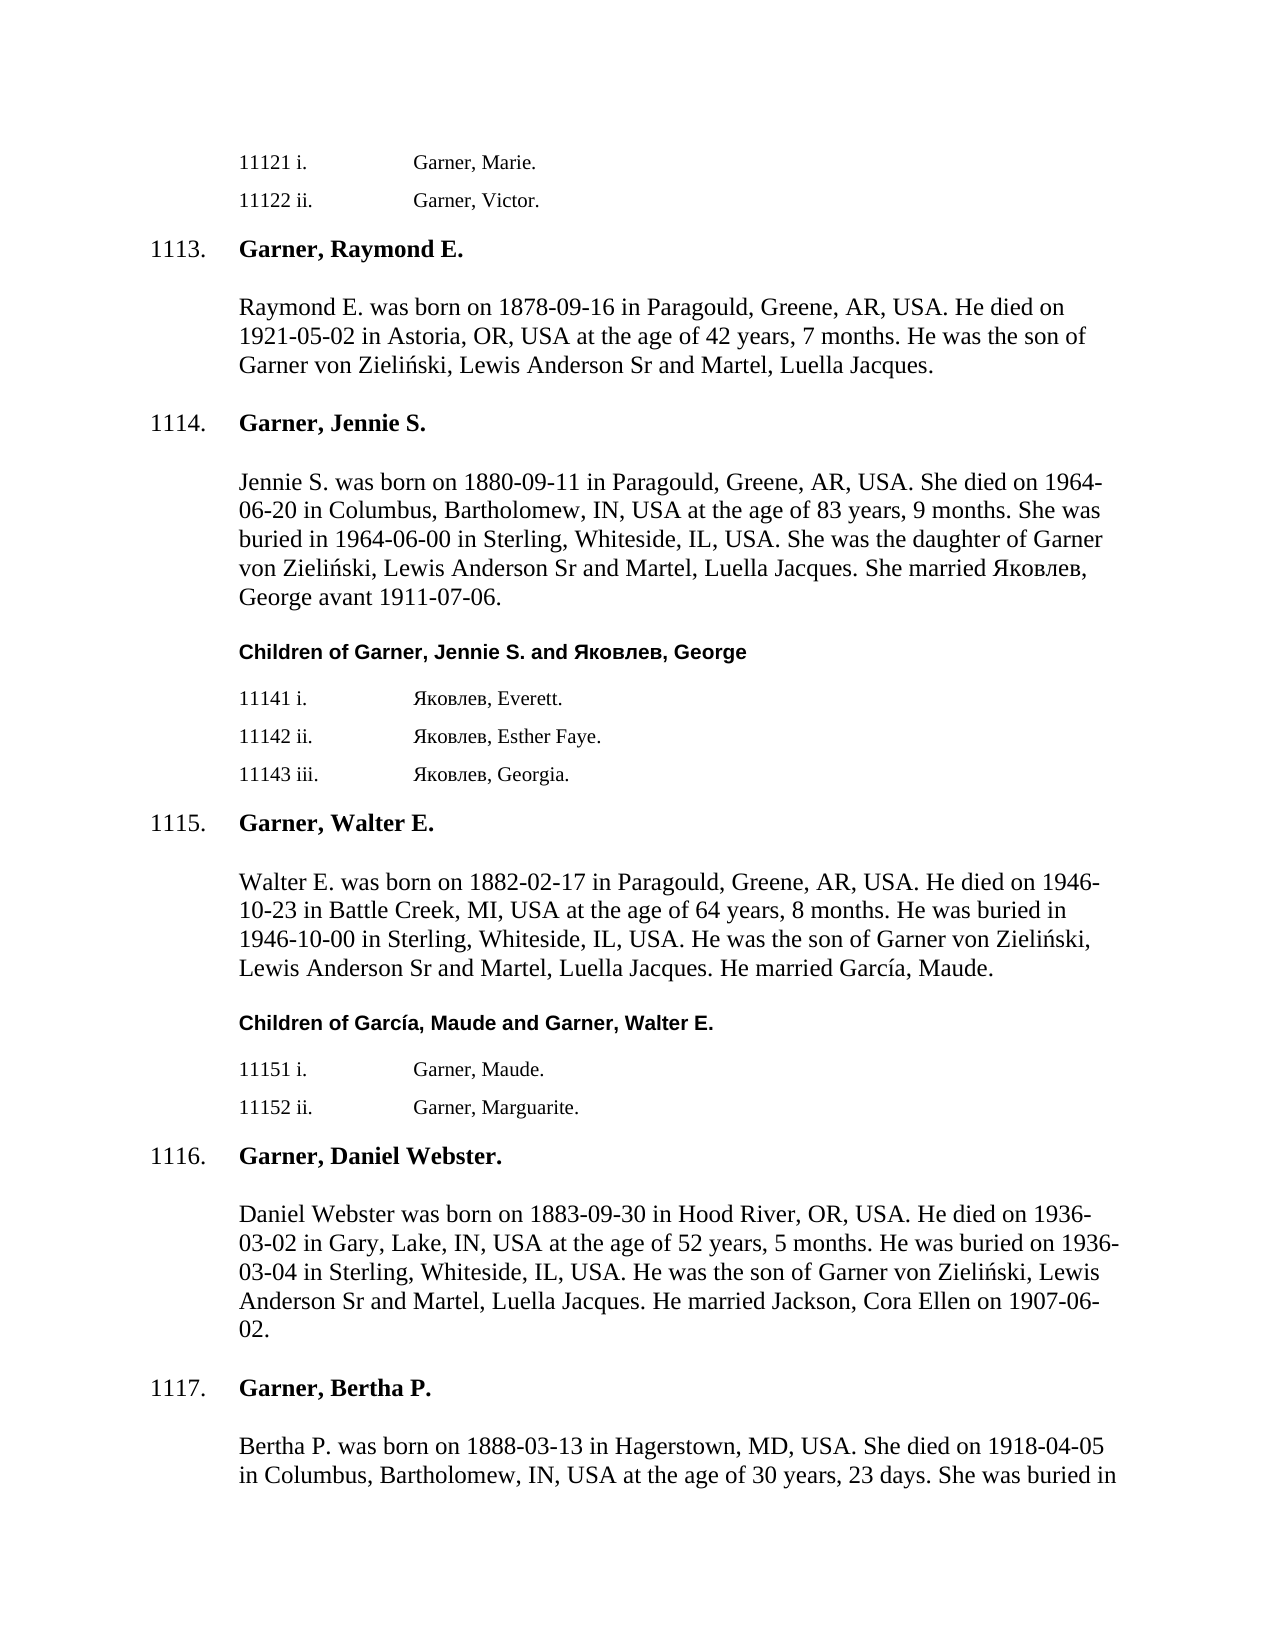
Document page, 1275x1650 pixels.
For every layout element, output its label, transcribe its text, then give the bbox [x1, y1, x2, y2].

text Walter E. was born on 1882-02-17 in Paragould, Greene, AR, USA. He died on 1946-10-23 in Battle Creek, MI, USA at the age of 64 years, 8 months. He was buried in 1946-10-00 in Sterling, Whiteside, IL, USA. He was the son of Garner von Zieliński, Lewis Anderson Sr and Martel, Luella Jacques. He married García, Maude. [238, 867, 1125, 982]
list 11122 ii. Garner, Victor. [239, 188, 1125, 212]
list 11141 i. Яковлев, Everett. [239, 686, 1125, 710]
text 1113. Garner, Raymond E. [150, 234, 1125, 263]
list 11142 ii. Яковлев, Esther Faye. [239, 724, 1125, 748]
text Daniel Webster was born on 1883-09-30 in Hood River, OR, USA. He died on 1936-03-02 in Gary, Lake, IN, USA at the age of 52 years, 5 months. He was buried on 1936-03-04 in Sterling, Whiteside, IL, USA. He was the son of Garner von Zieliński, Lewis Anderson Sr and Martel, Luella Jacques. He married Jackson, Cora Ellen on 1907-06-02. [238, 1199, 1125, 1343]
title Children of Garner, Jennie S. and Яковлев, George [238, 640, 1125, 664]
list 11152 ii. Garner, Marguarite. [239, 1095, 1125, 1119]
text 1115. Garner, Walter E. [150, 808, 1125, 837]
text 1114. Garner, Jennie S. [150, 408, 1125, 437]
text Jennie S. was born on 1880-09-11 in Paragould, Greene, AR, USA. She died on 1964-06-20 in Columbus, Bartholomew, IN, USA at the age of 83 years, 9 months. She was buried in 1964-06-00 in Sterling, Whiteside, IL, USA. She was the daughter of Garner von Zieliński, Lewis Anderson Sr and Martel, Luella Jacques. She married Яковлев, George avant 1911-07-06. [238, 467, 1125, 610]
list 11151 i. Garner, Maude. [239, 1057, 1125, 1081]
title Children of García, Maude and Garner, Walter E. [238, 1011, 1125, 1035]
text 1116. Garner, Daniel Webster. [150, 1141, 1125, 1170]
list 11121 i. Garner, Marie. [239, 150, 1125, 174]
text Bertha P. was born on 1888-03-13 in Hagerstown, MD, USA. She died on 1918-04-05 in Columbus, Bartholomew, IN, USA at the age of 30 years, 23 days. She was buried in [238, 1431, 1125, 1489]
text 1117. Garner, Bertha P. [150, 1373, 1125, 1402]
list 11143 iii. Яковлев, Georgia. [239, 762, 1125, 786]
text Raymond E. was born on 1878-09-16 in Paragould, Greene, AR, USA. He died on 1921-05-02 in Astoria, OR, USA at the age of 42 years, 7 months. He was the son of Garner von Zieliński, Lewis Anderson Sr and Martel, Luella Jacques. [238, 292, 1125, 379]
